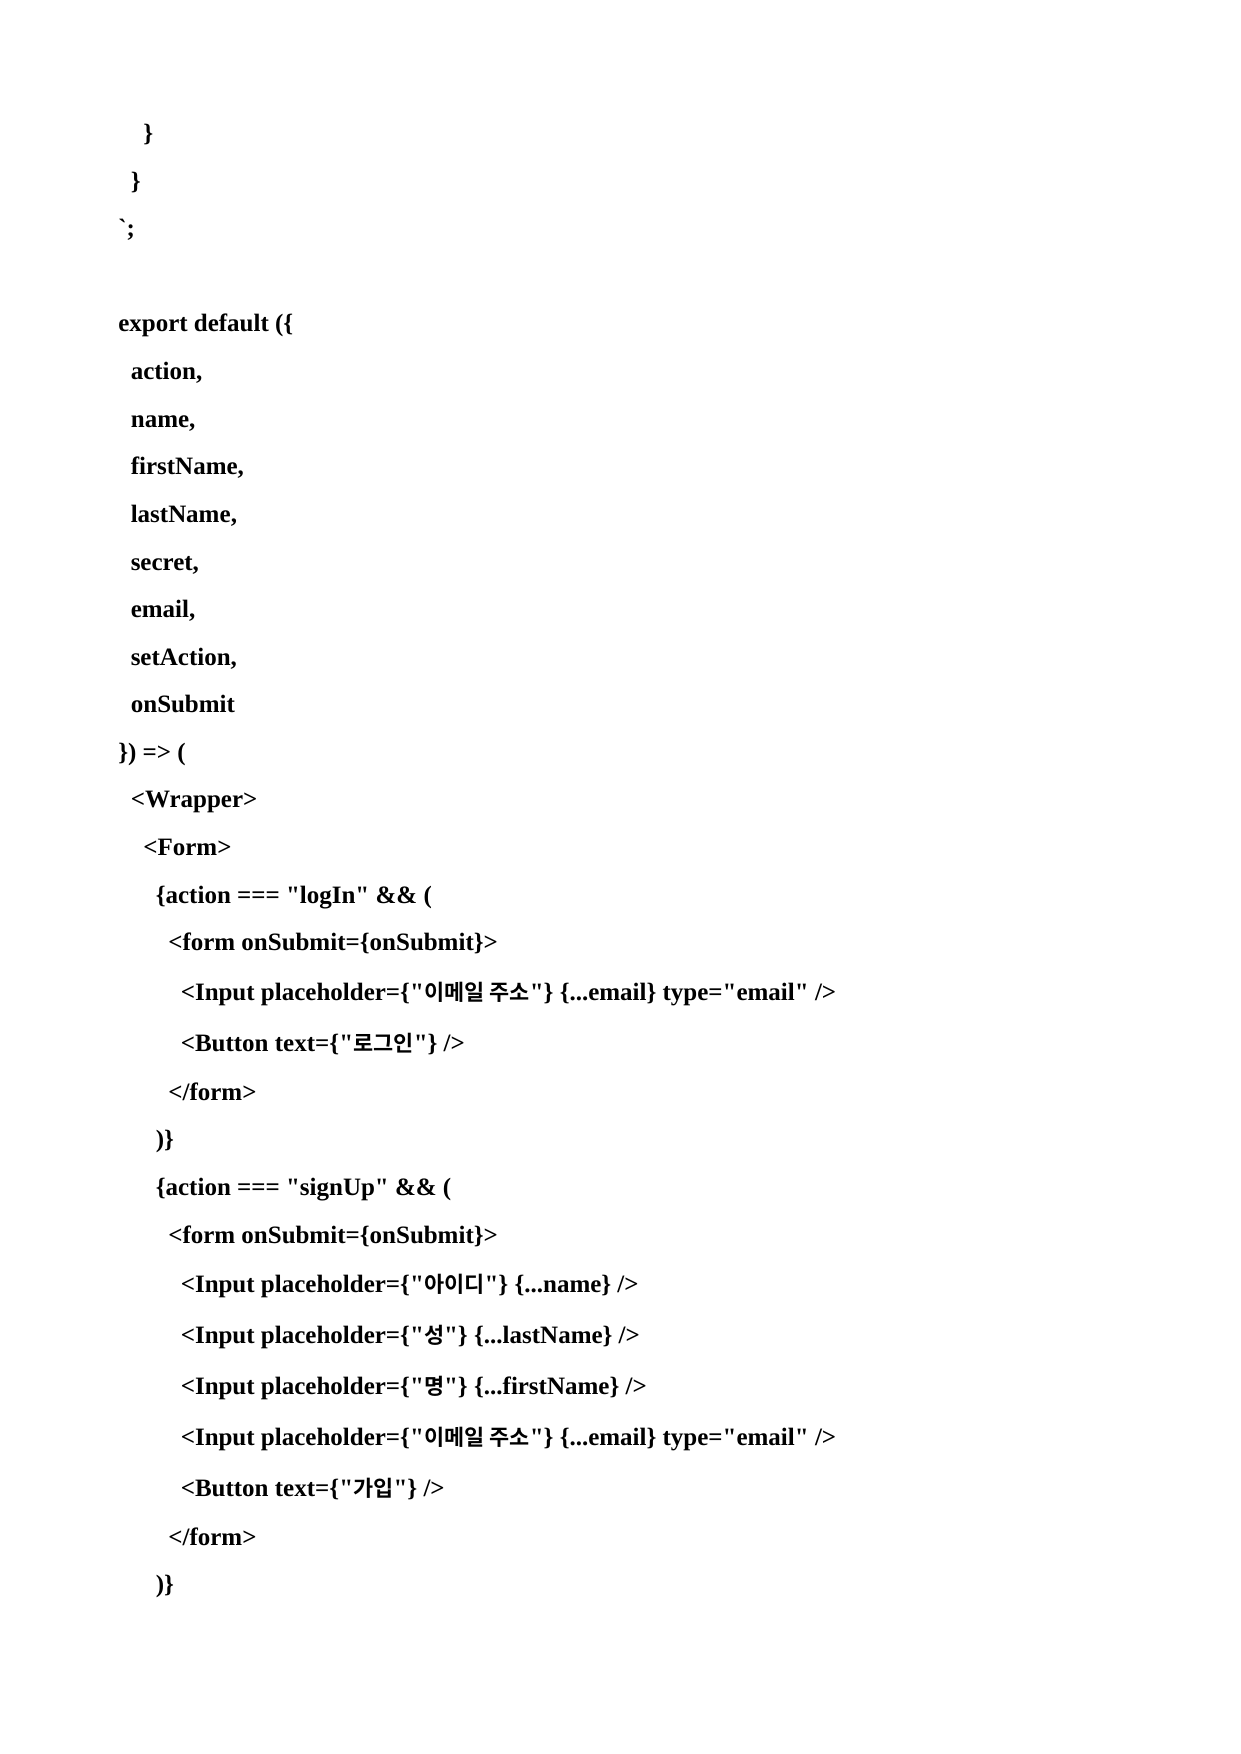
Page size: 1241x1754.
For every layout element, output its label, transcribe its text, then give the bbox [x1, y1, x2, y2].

text <Input placeholder={"이메일 주소"} {...email} type="email" /> [118, 1420, 1122, 1452]
text export default ({ [118, 308, 1122, 337]
text lastName, [118, 499, 1122, 528]
text <Wrapper> [118, 784, 1122, 813]
text <Button text={"가입"} /> [118, 1471, 1122, 1503]
text <Input placeholder={"이메일 주소"} {...email} type="email" /> [118, 975, 1122, 1007]
text </form> [118, 1077, 1122, 1106]
text )} [118, 1124, 1122, 1153]
text onSubmit [118, 689, 1122, 718]
text name, [118, 404, 1122, 432]
text <Form> [118, 832, 1122, 861]
text <Input placeholder={"성"} {...lastName} /> [118, 1318, 1122, 1350]
text setAction, [118, 642, 1122, 671]
text {action === "logIn" && ( [118, 880, 1122, 908]
text )} [118, 1569, 1122, 1598]
text firstName, [118, 451, 1122, 480]
text <form onSubmit={onSubmit}> [118, 1220, 1122, 1248]
text <Input placeholder={"명"} {...firstName} /> [118, 1369, 1122, 1401]
text `; [118, 213, 1122, 242]
text secret, [118, 547, 1122, 575]
text {action === "signUp" && ( [118, 1172, 1122, 1201]
text email, [118, 594, 1122, 623]
text } [118, 166, 1122, 194]
text <form onSubmit={onSubmit}> [118, 927, 1122, 956]
text action, [118, 356, 1122, 385]
text }) => ( [118, 737, 1122, 766]
text } [118, 118, 1122, 147]
text </form> [118, 1522, 1122, 1551]
text <Input placeholder={"아이디"} {...name} /> [118, 1267, 1122, 1299]
text <Button text={"로그인"} /> [118, 1026, 1122, 1058]
